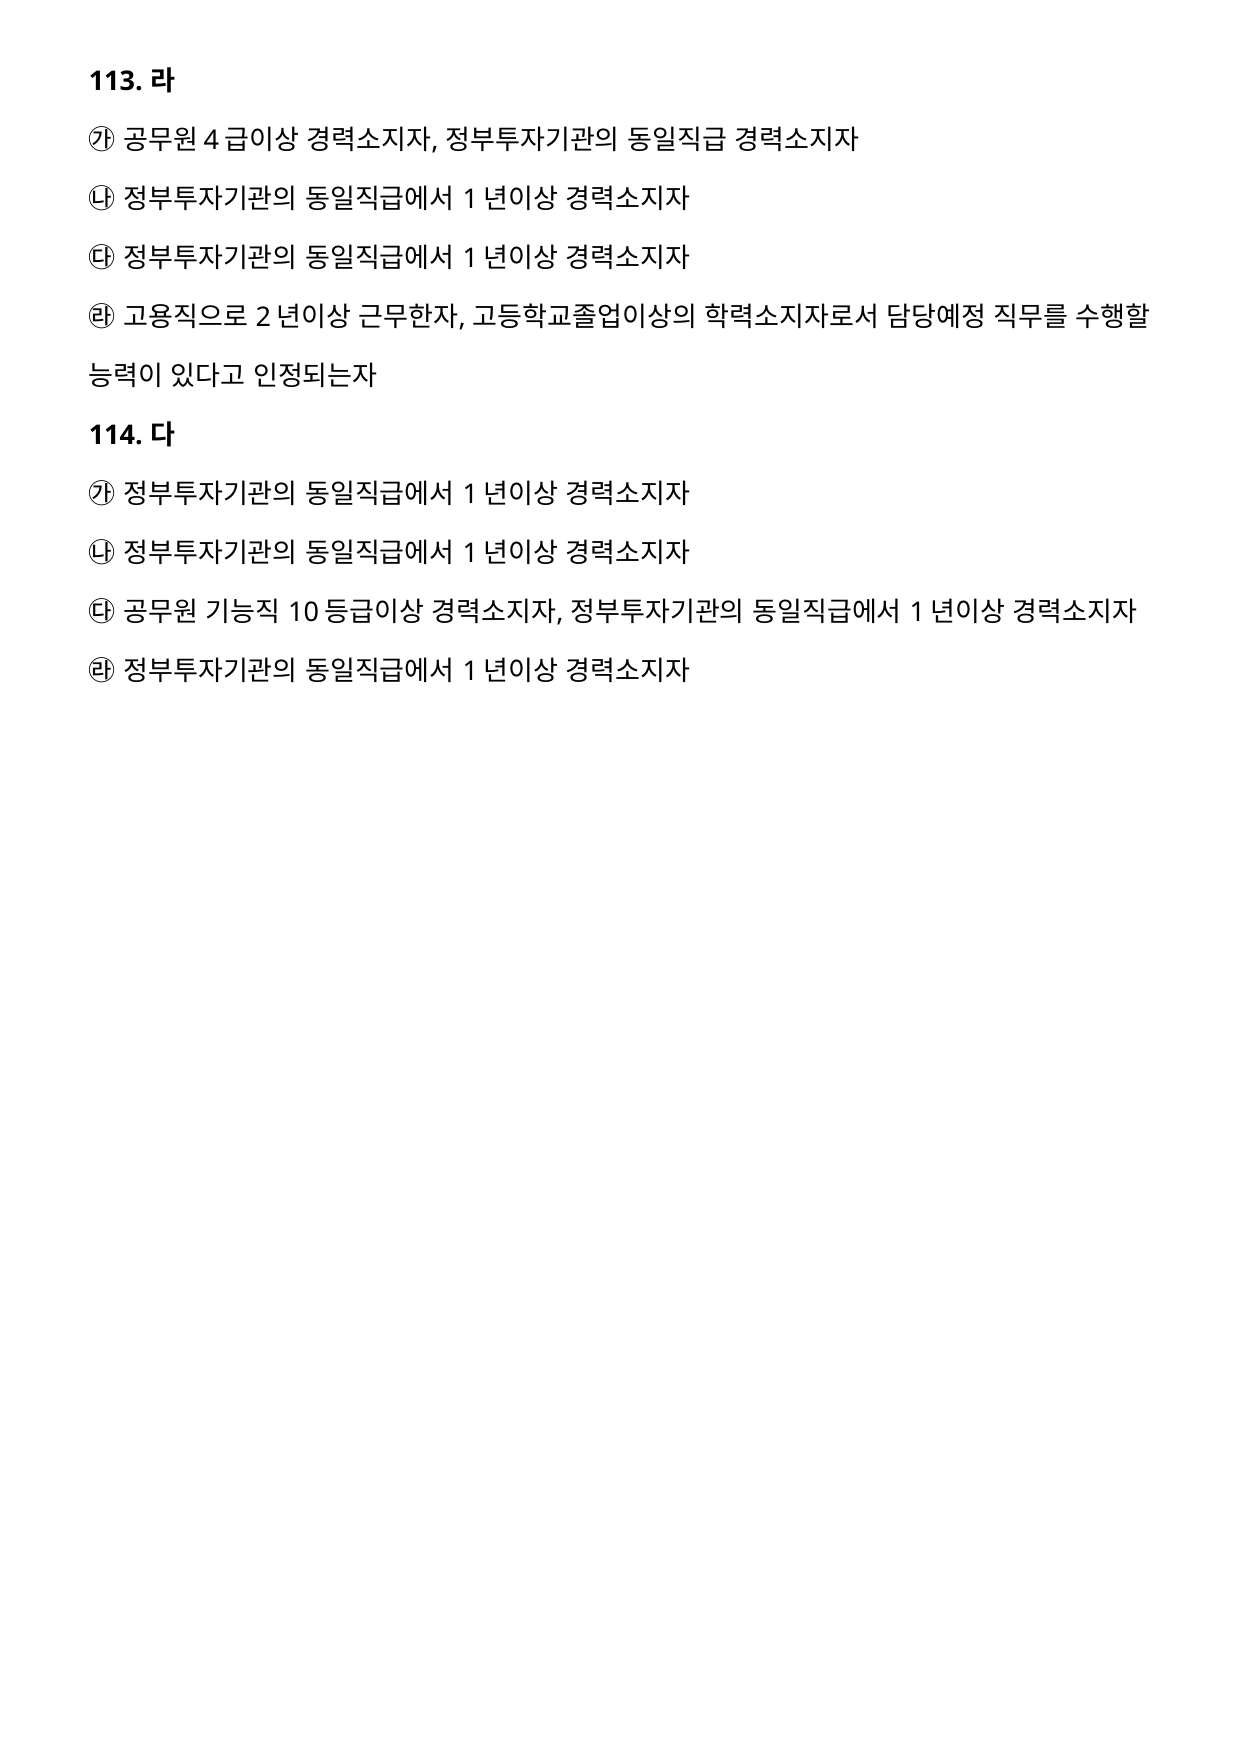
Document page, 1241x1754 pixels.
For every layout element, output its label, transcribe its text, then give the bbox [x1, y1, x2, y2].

text ㉮ 정부투자기관의 동일직급에서 1년이상 경력소지자 [88, 472, 1152, 512]
text ㉯ 정부투자기관의 동일직급에서 1년이상 경력소지자 [88, 531, 1152, 571]
text ㉯ 정부투자기관의 동일직급에서 1년이상 경력소지자 [88, 177, 1152, 217]
text ㉰ 정부투자기관의 동일직급에서 1년이상 경력소지자 [88, 236, 1152, 276]
text ㉱ 정부투자기관의 동일직급에서 1년이상 경력소지자 [88, 649, 1152, 689]
text ㉮ 공무원4급이상 경력소지자, 정부투자기관의 동일직급 경력소지자 [88, 118, 1152, 157]
text ㉱ 고용직으로 2년이상 근무한자, 고등학교졸업이상의 학력소지자로서 담당예정 직무를 수행할 능력이 있다고 인정되는자 [88, 295, 1152, 393]
text 113. 라 [88, 59, 1152, 98]
text 114. 다 [88, 413, 1152, 452]
text ㉰ 공무원 기능직 10등급이상 경력소지자, 정부투자기관의 동일직급에서 1년이상 경력소지자 [88, 590, 1152, 630]
